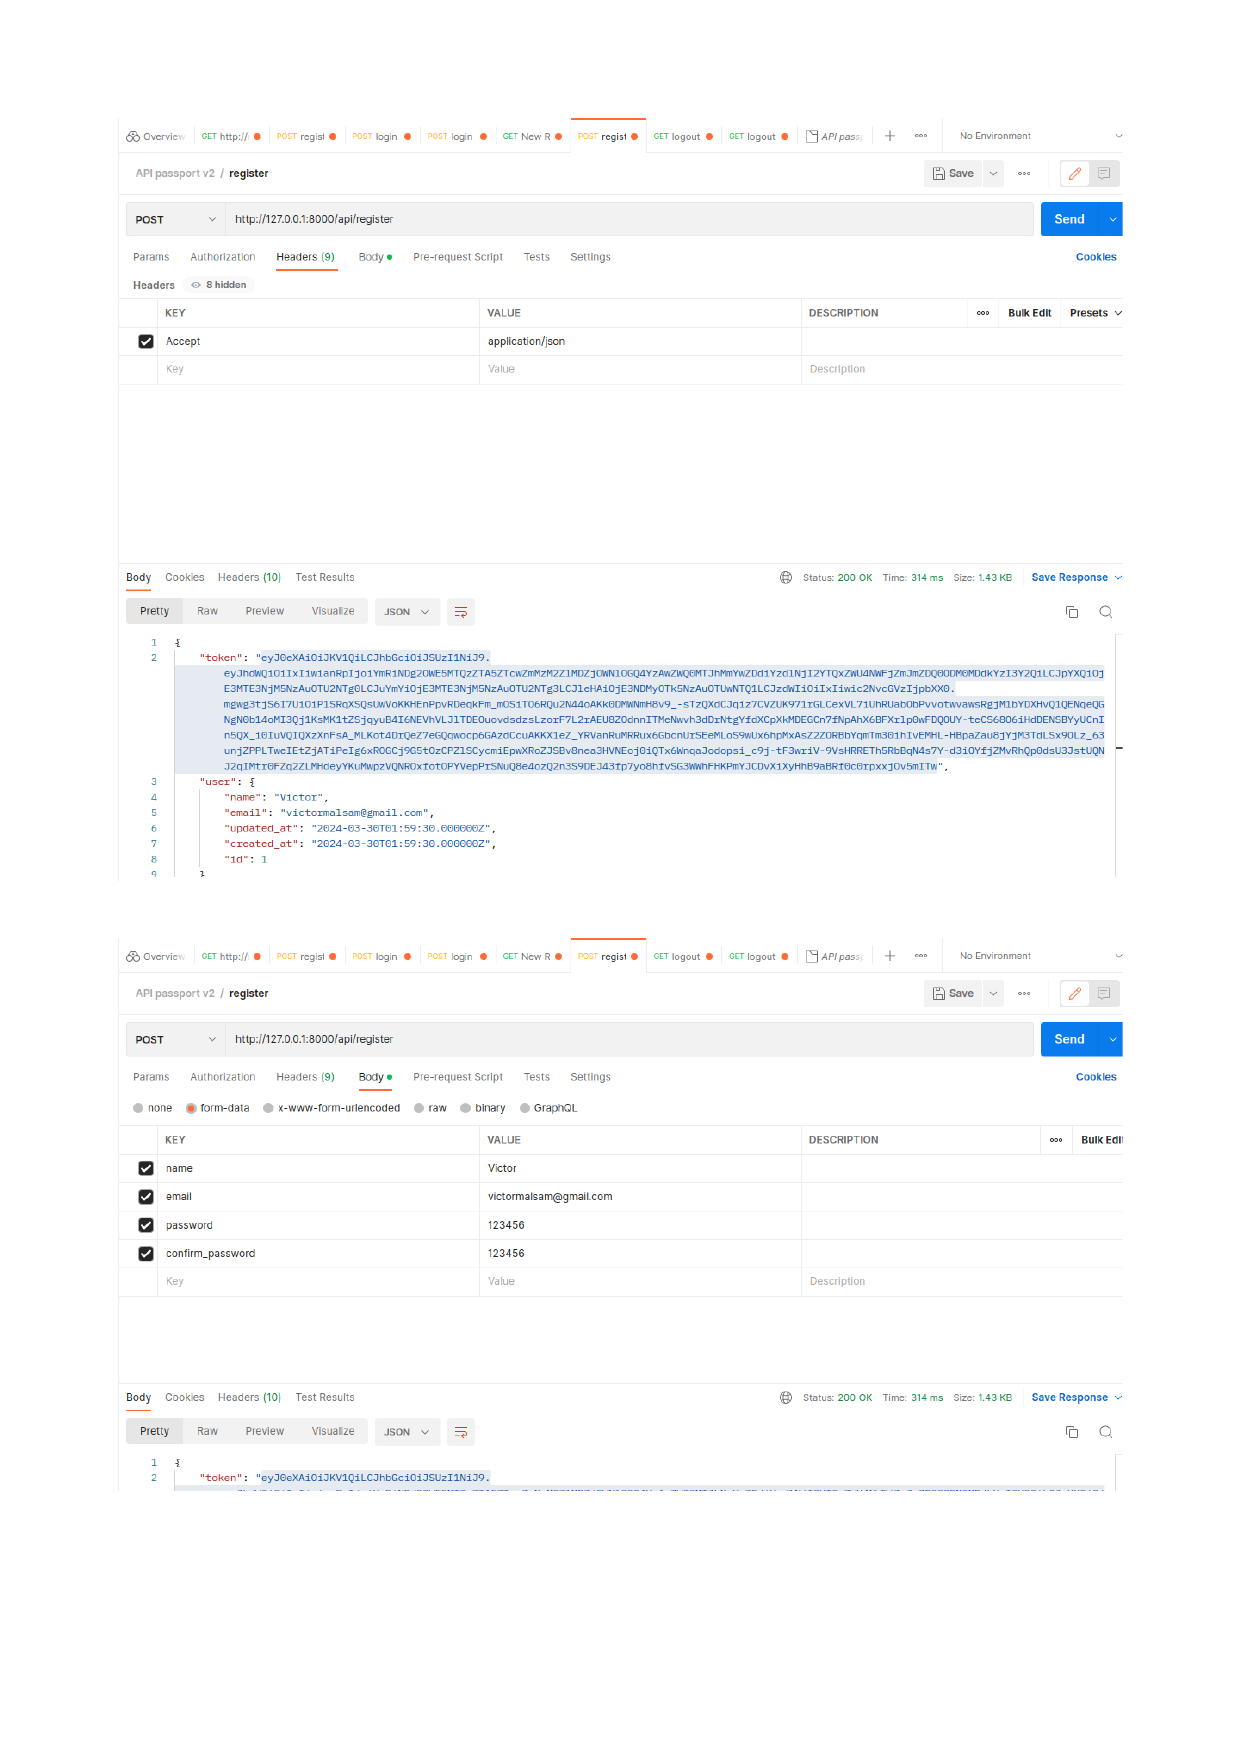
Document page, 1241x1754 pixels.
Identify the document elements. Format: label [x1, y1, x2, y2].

picture [118, 938, 1123, 1491]
picture [118, 118, 1123, 881]
